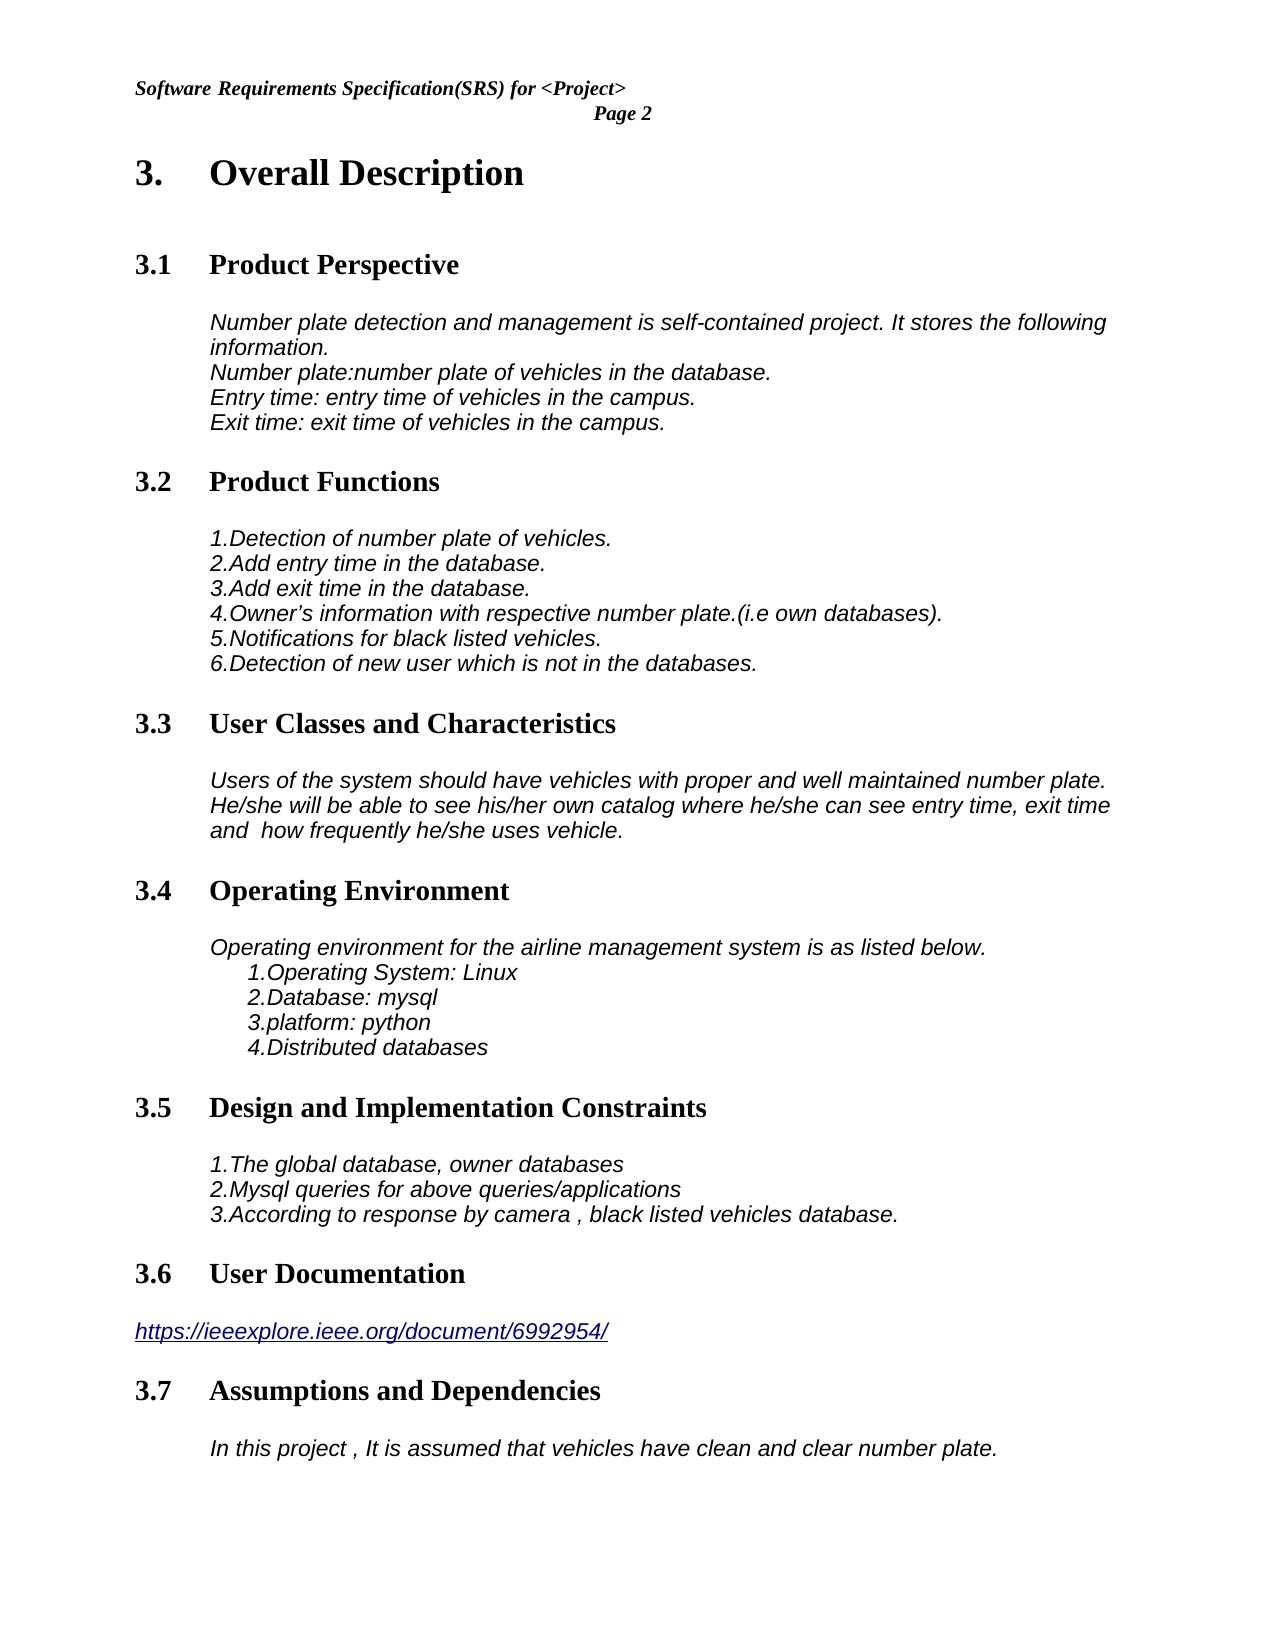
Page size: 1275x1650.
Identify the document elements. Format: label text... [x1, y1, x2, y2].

list 4.Distributed databases [210, 1036, 1140, 1061]
list 1.The global database, owner databases [172, 1152, 1140, 1177]
list 2.Mysql queries for above queries/applications [172, 1177, 1140, 1202]
list 3.Add exit time in the database. [172, 577, 1140, 602]
subtitle Product Functions [135, 464, 1140, 498]
list 2.Add entry time in the database. [172, 552, 1140, 577]
list In this project , It is assumed that vehicles have clean and clear number plate. [172, 1436, 1140, 1461]
list 4.Owner’s information with respective number plate.(i.e own databases). [172, 602, 1140, 627]
text https://ieeexplore.ieee.org/document/6992954/ [135, 1319, 1140, 1344]
subtitle Design and Implementation Constraints [135, 1090, 1140, 1123]
subtitle User Classes and Characteristics [135, 706, 1140, 739]
subtitle User Documentation [135, 1257, 1140, 1290]
list 1.Operating System: Linux [210, 961, 1140, 986]
list Users of the system should have vehicles with proper and well maintained number plate. [172, 769, 1140, 794]
list Operating environment for the airline management system is as listed below. [172, 936, 1140, 961]
list 5.Notifications for black listed vehicles. [172, 627, 1140, 652]
subtitle Assumptions and Dependencies [135, 1373, 1140, 1407]
list 3.According to response by camera , black listed vehicles database. [172, 1202, 1140, 1227]
list 3.platform: python [210, 1011, 1140, 1036]
subtitle Overall Description [135, 150, 1140, 193]
list 1.Detection of number plate of vehicles. [172, 527, 1140, 552]
list Entry time: entry time of vehicles in the campus. [172, 385, 1140, 410]
list 2.Database: mysql [210, 986, 1140, 1011]
list 6.Detection of new user which is not in the databases. [172, 652, 1140, 677]
subtitle Operating Environment [135, 873, 1140, 906]
list Exit time: exit time of vehicles in the campus. [172, 410, 1140, 435]
list He/she will be able to see his/her own catalog where he/she can see entry time, exit time and how frequently he/she uses vehicle. [172, 794, 1140, 844]
list Number plate detection and management is self-contained project. It stores the following information. [172, 310, 1140, 360]
subtitle Product Perspective [135, 247, 1140, 281]
list Number plate:number plate of vehicles in the database. [172, 360, 1140, 385]
